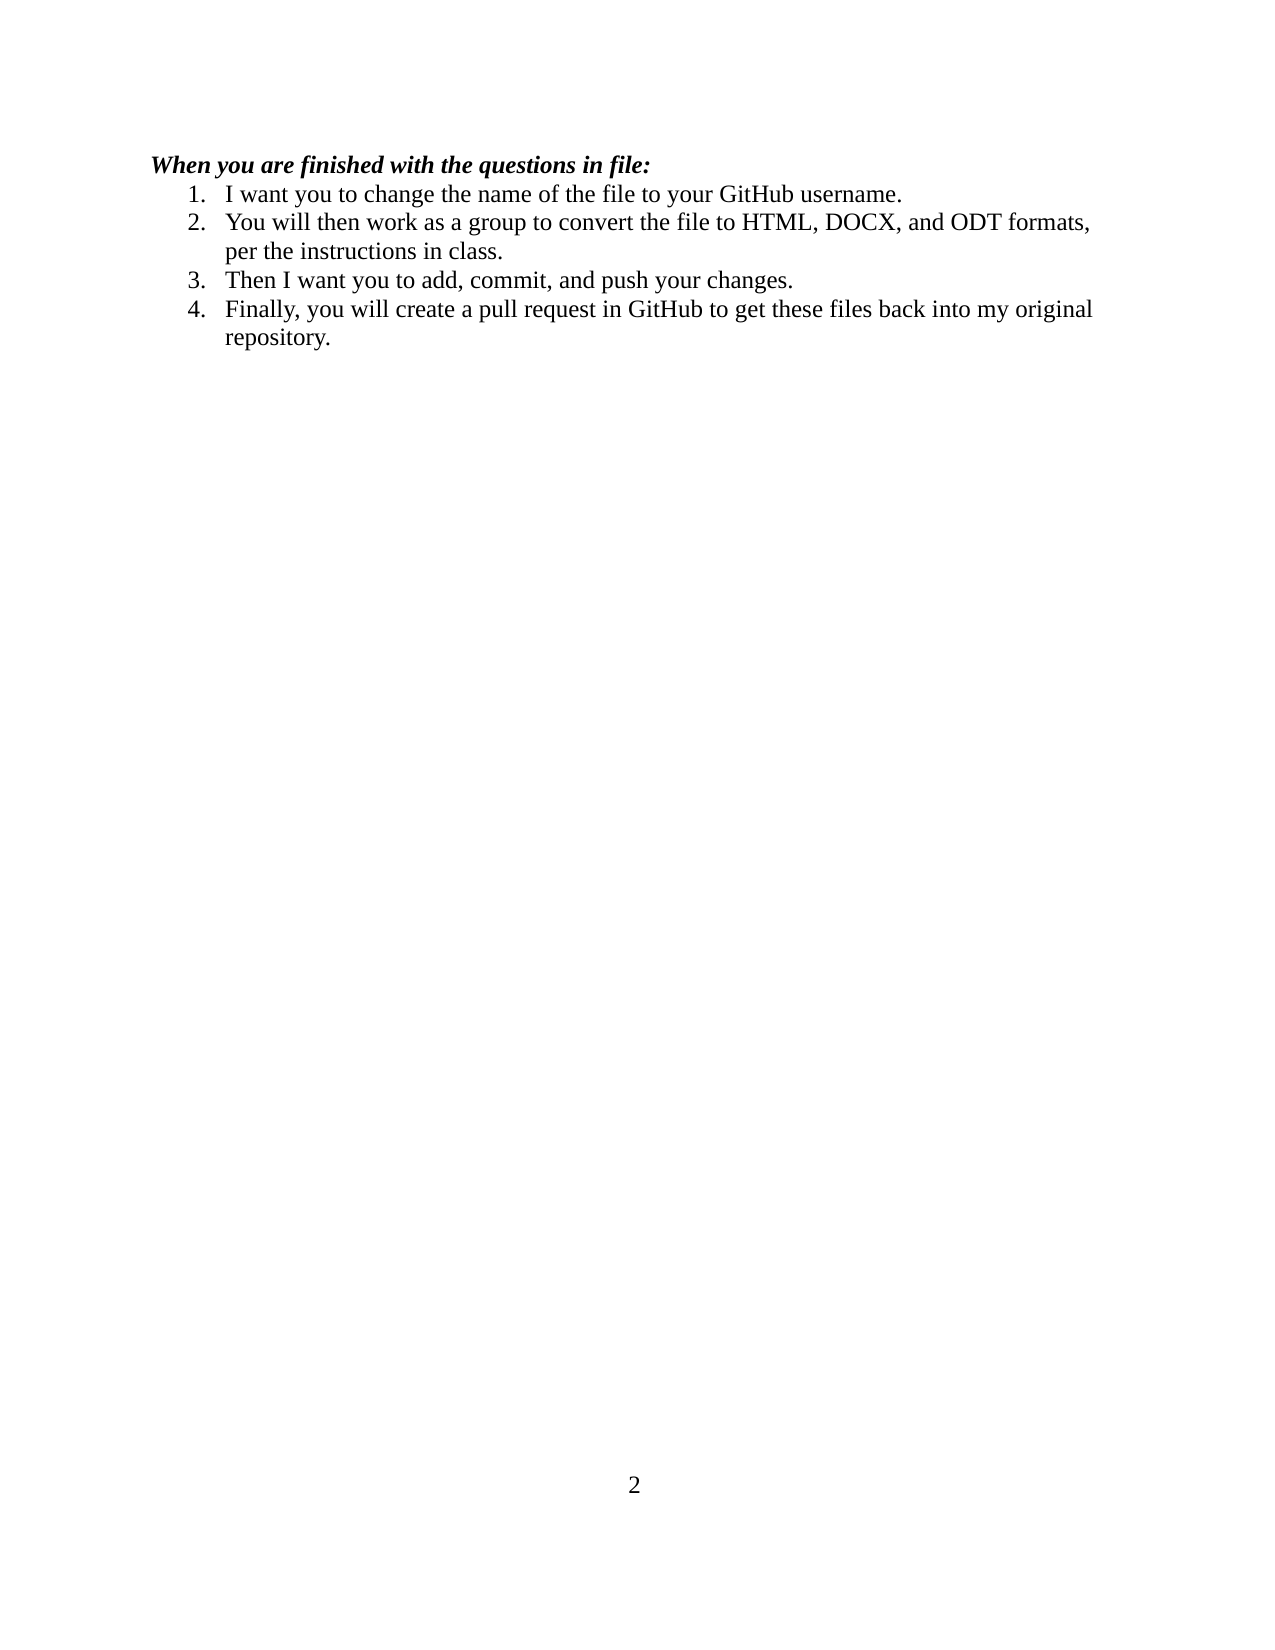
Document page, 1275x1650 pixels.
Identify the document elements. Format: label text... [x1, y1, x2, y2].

list Finally, you will create a pull request in GitHub to get these files back into my original repository. [187, 294, 1125, 351]
list Then I want you to add, commit, and push your changes. [187, 265, 1125, 294]
list I want you to change the name of the file to your GitHub username. [187, 179, 1125, 207]
text When you are finished with the questions in file: [150, 150, 1125, 179]
list You will then work as a group to convert the file to HTML, DOCX, and ODT formats, per the instructions in class. [187, 207, 1125, 265]
